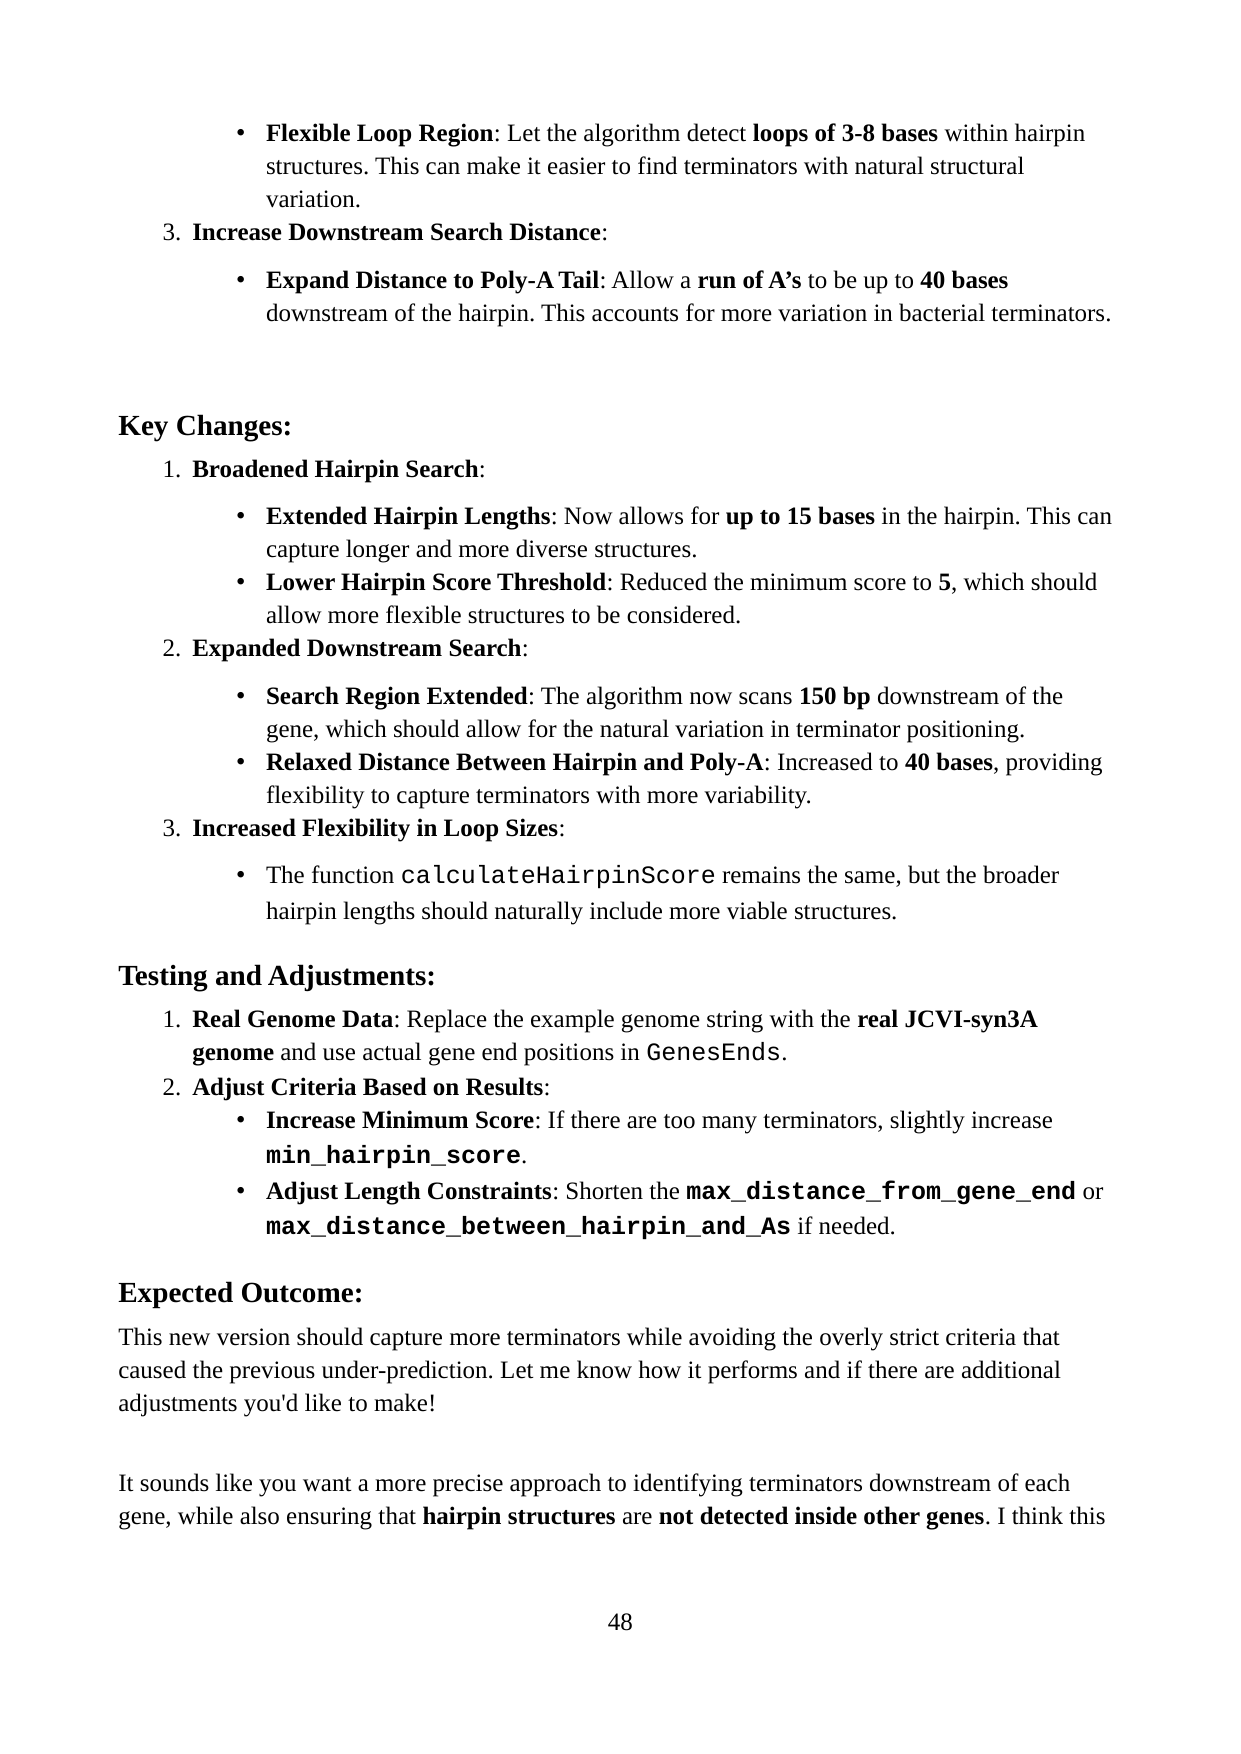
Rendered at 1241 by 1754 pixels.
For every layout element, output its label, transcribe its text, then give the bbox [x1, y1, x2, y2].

subtitle Key Changes: [118, 408, 1122, 441]
list Extended Hairpin Lengths: Now allows for up to 15 bases in the hairpin. This can capture longer and more diverse structures. [236, 501, 1122, 563]
list Flexible Loop Region: Let the algorithm detect loops of 3-8 bases within hairpin structures. This can make it easier to find terminators with natural structural variation. [236, 118, 1122, 213]
list Search Region Extended: The algorithm now scans 150 bp downstream of the gene, which should allow for the natural variation in terminator positioning. [236, 681, 1122, 743]
list Adjust Criteria Based on Results: [162, 1072, 1122, 1101]
list Adjust Length Constraints: Shorten the max_distance_from_gene_end or max_distance_between_hairpin_and_As if needed. [236, 1176, 1122, 1242]
list Relaxed Distance Between Hairpin and Poly-A: Increased to 40 bases, providing flexibility to capture terminators with more variability. [236, 747, 1122, 809]
list The function calculateHairpinScore remains the same, but the broader hairpin lengths should naturally include more viable structures. [236, 861, 1122, 924]
list Broadened Hairpin Search: [162, 454, 1122, 482]
list Increased Flexibility in Loop Sizes: [162, 813, 1122, 842]
list Lower Hairpin Score Threshold: Reduced the minimum score to 5, which should allow more flexible structures to be considered. [236, 567, 1122, 629]
list Real Genome Data: Replace the example genome string with the real JCVI-syn3A genome and use actual gene end positions in GenesEnds. [162, 1004, 1122, 1068]
list Expand Distance to Poly-A Tail: Allow a run of A’s to be up to 40 bases downstream of the hairpin. This accounts for more variation in bacterial terminators. [236, 265, 1122, 327]
list Increase Downstream Search Distance: [162, 217, 1122, 246]
subtitle Expected Outcome: [118, 1276, 1122, 1309]
text This new version should capture more terminators while avoiding the overly strict criteria that caused the previous under-prediction. Let me know how it performs and if there are additional adjustments you'd like to make! [118, 1322, 1122, 1416]
subtitle Testing and Adjustments: [118, 958, 1122, 991]
list Expanded Downstream Search: [162, 633, 1122, 662]
list Increase Minimum Score: If there are too many terminators, slightly increase min_hairpin_score. [236, 1105, 1122, 1171]
text It sounds like you want a more precise approach to identifying terminators downstream of each gene, while also ensuring that hairpin structures are not detected inside other genes. I think this [118, 1435, 1122, 1530]
